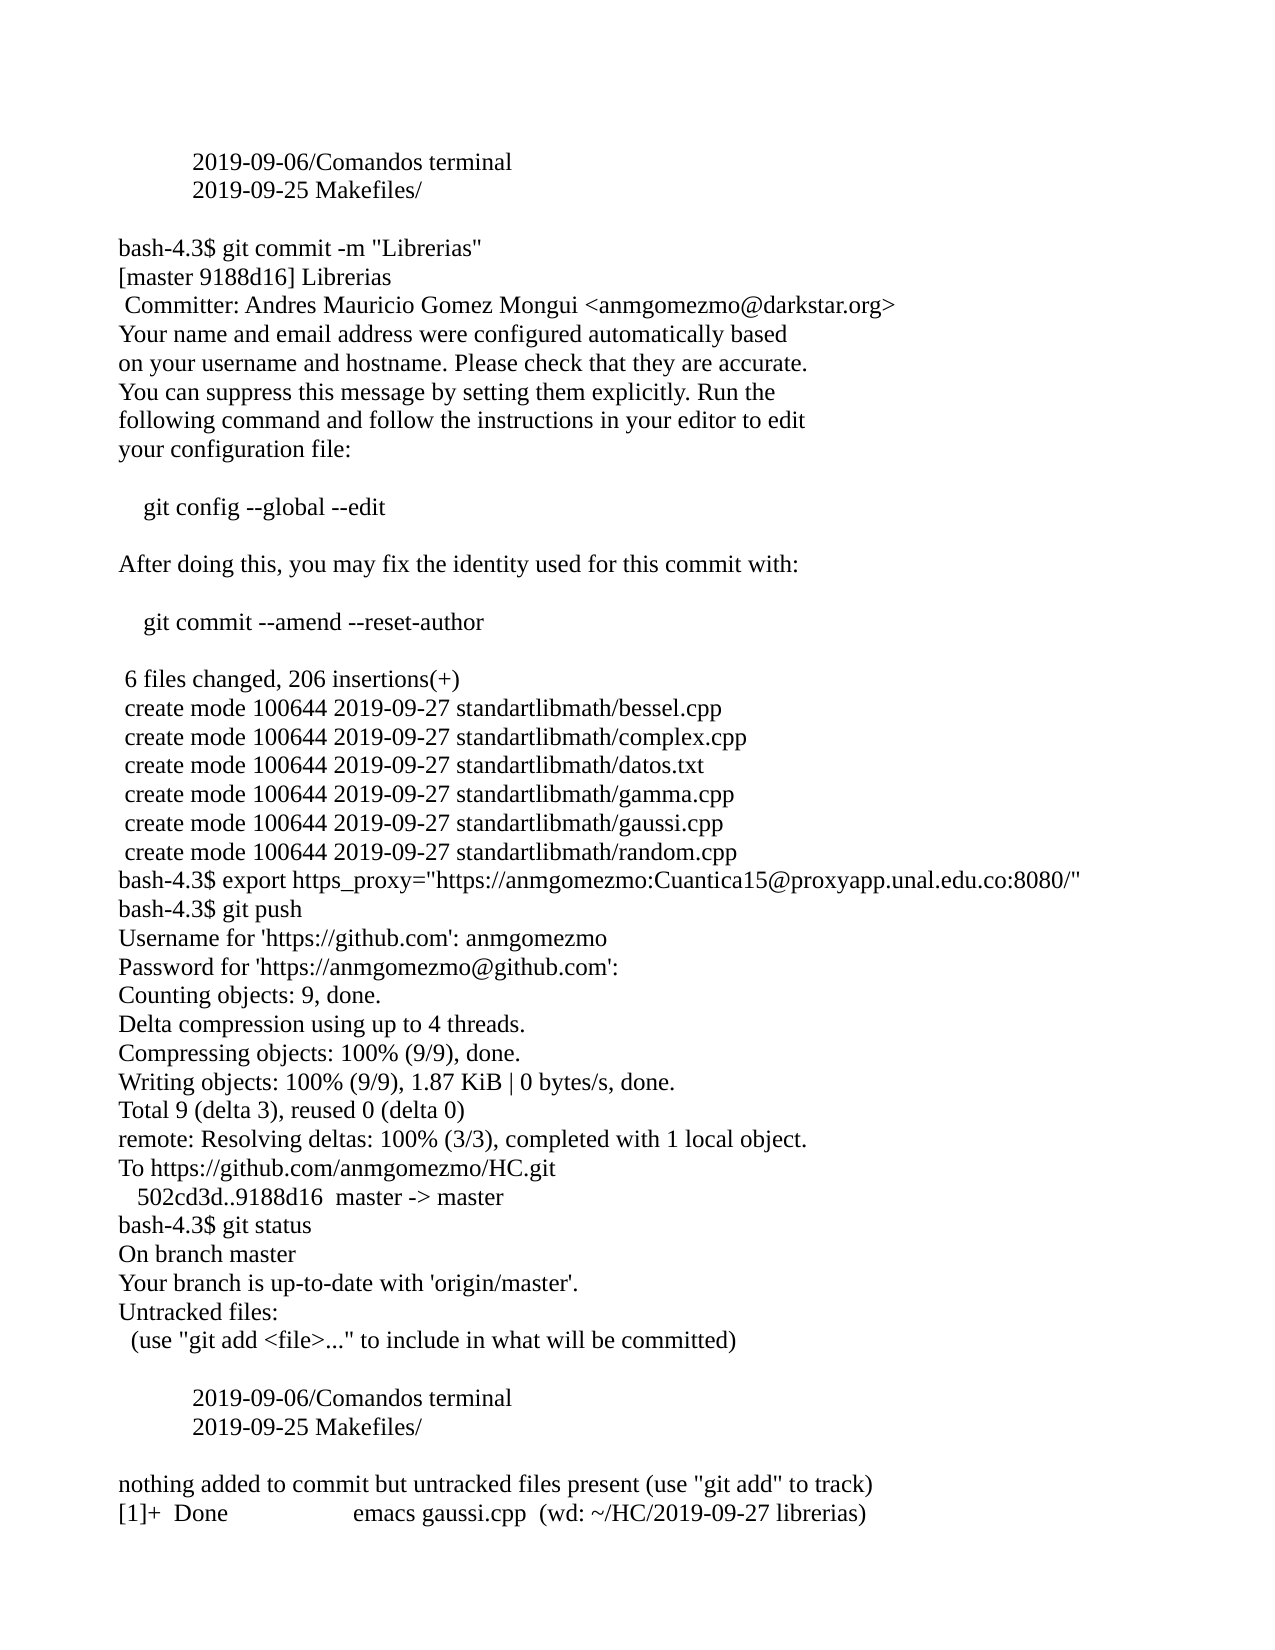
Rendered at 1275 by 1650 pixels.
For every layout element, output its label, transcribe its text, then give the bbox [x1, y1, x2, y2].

text Your branch is up-to-date with 'origin/master'. [118, 1268, 1157, 1297]
text Writing objects: 100% (9/9), 1.87 KiB | 0 bytes/s, done. [118, 1067, 1157, 1096]
text Your name and email address were configured automatically based [118, 319, 1157, 348]
text nothing added to commit but untracked files present (use "git add" to track) [118, 1469, 1157, 1498]
text Username for 'https://github.com': anmgomezmo [118, 923, 1157, 952]
text your configuration file: [118, 434, 1157, 463]
text bash-4.3$ git push [118, 894, 1157, 923]
text create mode 100644 2019-09-27 standartlibmath/gamma.cpp [118, 779, 1157, 808]
text Compressing objects: 100% (9/9), done. [118, 1038, 1157, 1067]
text create mode 100644 2019-09-27 standartlibmath/bessel.cpp [118, 693, 1157, 722]
text Counting objects: 9, done. [118, 981, 1157, 1009]
text Committer: Andres Mauricio Gomez Mongui <anmgomezmo@darkstar.org> [118, 291, 1157, 319]
text To https://github.com/anmgomezmo/HC.git [118, 1153, 1157, 1182]
text 2019-09-25 Makefiles/ [118, 1412, 1157, 1441]
text 502cd3d..9188d16 master -> master [118, 1182, 1157, 1211]
text [1]+ Done emacs gaussi.cpp (wd: ~/HC/2019-09-27 librerias) [118, 1498, 1157, 1527]
text git config --global --edit [118, 492, 1157, 521]
text bash-4.3$ export https_proxy="https://anmgomezmo:Cuantica15@proxyapp.unal.edu.co:8080/" [118, 866, 1157, 894]
text You can suppress this message by setting them explicitly. Run the [118, 377, 1157, 406]
text After doing this, you may fix the identity used for this commit with: [118, 549, 1157, 578]
text Password for 'https://anmgomezmo@github.com': [118, 952, 1157, 981]
text 2019-09-06/Comandos terminal [118, 1383, 1157, 1412]
text [master 9188d16] Librerias [118, 262, 1157, 291]
text 6 files changed, 206 insertions(+) [118, 664, 1157, 693]
text create mode 100644 2019-09-27 standartlibmath/complex.cpp [118, 722, 1157, 751]
text create mode 100644 2019-09-27 standartlibmath/random.cpp [118, 837, 1157, 866]
text 2019-09-06/Comandos terminal [118, 147, 1157, 176]
text Total 9 (delta 3), reused 0 (delta 0) [118, 1096, 1157, 1124]
text remote: Resolving deltas: 100% (3/3), completed with 1 local object. [118, 1124, 1157, 1153]
text On branch master [118, 1239, 1157, 1268]
text Delta compression using up to 4 threads. [118, 1009, 1157, 1038]
text following command and follow the instructions in your editor to edit [118, 406, 1157, 434]
text bash-4.3$ git status [118, 1211, 1157, 1239]
text create mode 100644 2019-09-27 standartlibmath/gaussi.cpp [118, 808, 1157, 837]
text (use "git add <file>..." to include in what will be committed) [118, 1326, 1157, 1354]
text Untracked files: [118, 1297, 1157, 1326]
text on your username and hostname. Please check that they are accurate. [118, 348, 1157, 377]
text 2019-09-25 Makefiles/ [118, 176, 1157, 204]
text git commit --amend --reset-author [118, 607, 1157, 636]
text create mode 100644 2019-09-27 standartlibmath/datos.txt [118, 751, 1157, 779]
text bash-4.3$ git commit -m "Librerias" [118, 233, 1157, 262]
